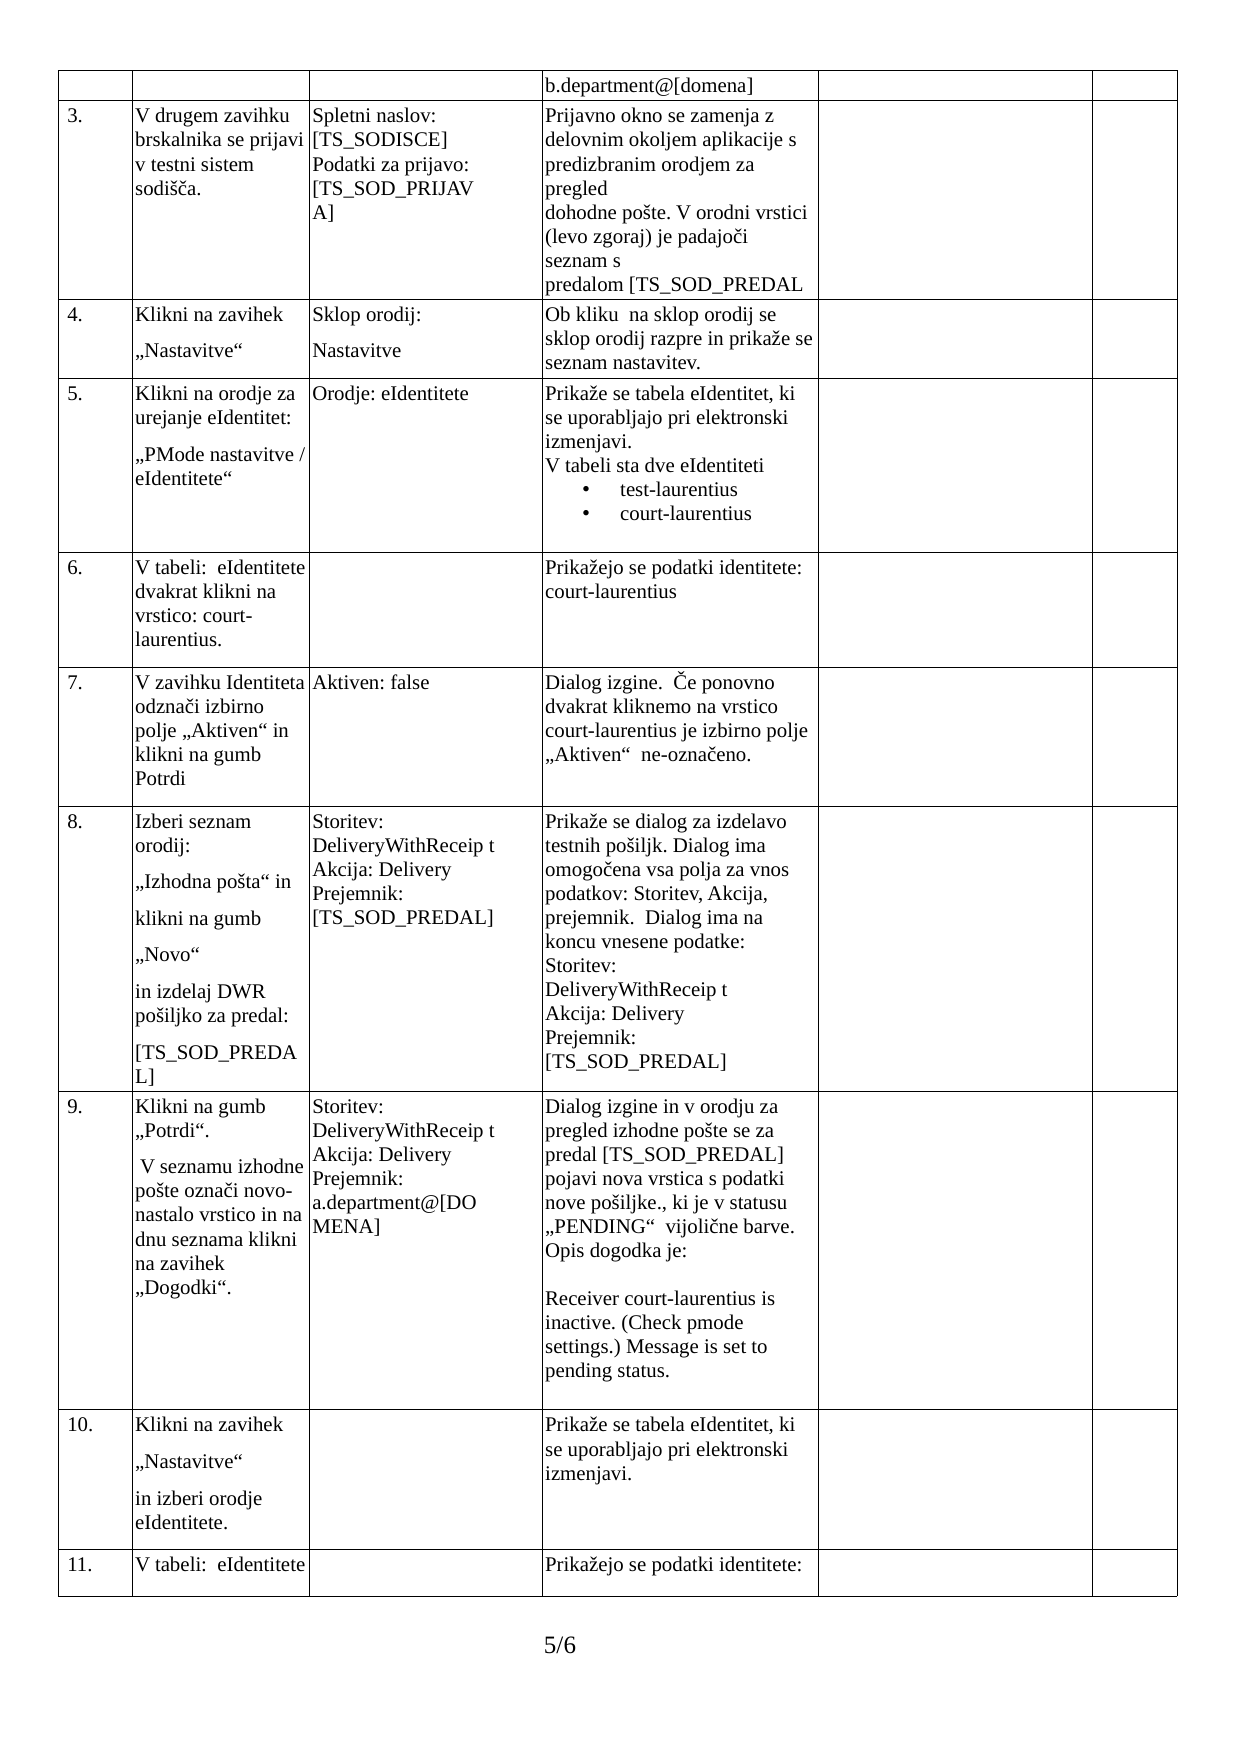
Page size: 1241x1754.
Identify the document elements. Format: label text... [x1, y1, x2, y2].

table_cell [59, 71, 132, 100]
table_cell V zavihku Identiteta odznači izbirno polje „Aktiven“ in klikni na gumb Potrdi [133, 668, 309, 806]
table_cell [819, 668, 1092, 806]
table_cell [1093, 807, 1177, 1091]
table_cell Aktiven: false [310, 668, 542, 806]
table_cell [133, 71, 309, 100]
table_cell Ob kliku na sklop orodij se sklop orodij razpre in prikaže se seznam nastavitev. [543, 300, 818, 378]
table_cell [819, 553, 1092, 667]
table_cell Storitev: DeliveryWithReceip t Akcija: Delivery Prejemnik: [TS_SOD_PREDAL] [310, 807, 542, 1091]
table_cell Prikaže se dialog za izdelavo testnih pošiljk. Dialog ima omogočena vsa polja za vnos podatkov: Storitev, Akcija, prejemnik. Dialog ima na koncu vnesene podatke: Storitev: DeliveryWithReceip t Akcija: Delivery Prejemnik: [TS_SOD_PREDAL] [543, 807, 818, 1091]
table_cell b.department@[domena] [543, 71, 818, 100]
table_cell Prikaže se tabela eIdentitet, ki se uporabljajo pri elektronski izmenjavi. V tabeli sta dve eIdentiteti test-laurentius court-laurentius [543, 379, 818, 552]
table_cell [1093, 553, 1177, 667]
table_cell [59, 553, 132, 667]
table_cell [59, 379, 132, 552]
table_cell [1093, 101, 1177, 299]
table_cell [819, 1550, 1092, 1596]
table_cell [310, 71, 542, 100]
table_cell [819, 101, 1092, 299]
table_cell [59, 300, 132, 378]
table_cell [59, 668, 132, 806]
table_cell Spletni naslov: [TS_SODISCE] Podatki za prijavo: [TS_SOD_PRIJAV A] [310, 101, 542, 299]
table_cell [819, 300, 1092, 378]
table_cell Prikažejo se podatki identitete: [543, 1550, 818, 1596]
table_cell [59, 1550, 132, 1596]
table_cell [1093, 1550, 1177, 1596]
table_cell [1093, 71, 1177, 100]
table_cell V drugem zavihku brskalnika se prijavi v testni sistem sodišča. [133, 101, 309, 299]
table_cell Klikni na gumb „Potrdi“. V seznamu izhodne pošte označi novo-nastalo vrstico in na dnu seznama klikni na zavihek „Dogodki“. [133, 1092, 309, 1409]
table_cell [1093, 300, 1177, 378]
table_cell Prijavno okno se zamenja z delovnim okoljem aplikacije s predizbranim orodjem za pregled dohodne pošte. V orodni vrstici (levo zgoraj) je padajoči seznam s predalom [TS_SOD_PREDAL [543, 101, 818, 299]
table_cell [1093, 668, 1177, 806]
table_cell [1093, 1092, 1177, 1409]
table_cell Prikažejo se podatki identitete: court-laurentius [543, 553, 818, 667]
table_cell [819, 1410, 1092, 1549]
table_cell Prikaže se tabela eIdentitet, ki se uporabljajo pri elektronski izmenjavi. [543, 1410, 818, 1549]
table_cell Dialog izgine in v orodju za pregled izhodne pošte se za predal [TS_SOD_PREDAL] pojavi nova vrstica s podatki nove pošiljke., ki je v statusu „PENDING“ vijolične barve. Opis dogodka je: Receiver court-laurentius is inactive. (Check pmode settings.) Message is set to pending status. [543, 1092, 818, 1409]
table_cell Klikni na orodje za urejanje eIdentitet: „PMode nastavitve / eIdentitete“ [133, 379, 309, 552]
table_cell [310, 1550, 542, 1596]
table_cell Storitev: DeliveryWithReceip t Akcija: Delivery Prejemnik: a.department@[DO MENA] [310, 1092, 542, 1409]
table_cell V tabeli: eIdentitete dvakrat klikni na vrstico: court-laurentius. [133, 553, 309, 667]
table_cell Orodje: eIdentitete [310, 379, 542, 552]
table_cell [59, 1092, 132, 1409]
table_cell [819, 71, 1092, 100]
table_cell Dialog izgine. Če ponovno dvakrat kliknemo na vrstico court-laurentius je izbirno polje „Aktiven“ ne-označeno. [543, 668, 818, 806]
table_cell V tabeli: eIdentitete [133, 1550, 309, 1596]
table_cell [1093, 379, 1177, 552]
table_cell Izberi seznam orodij: „Izhodna pošta“ in klikni na gumb „Novo“ in izdelaj DWR pošiljko za predal: [TS_SOD_PREDAL] [133, 807, 309, 1091]
table_cell Klikni na zavihek „Nastavitve“ in izberi orodje eIdentitete. [133, 1410, 309, 1549]
table_cell Sklop orodij: Nastavitve [310, 300, 542, 378]
table_cell [819, 807, 1092, 1091]
table_cell [819, 379, 1092, 552]
table_cell [310, 553, 542, 667]
table_cell [310, 1410, 542, 1549]
table_cell [1093, 1410, 1177, 1549]
table_cell [59, 101, 132, 299]
table_cell Klikni na zavihek „Nastavitve“ [133, 300, 309, 378]
table_cell [59, 1410, 132, 1549]
table_cell [819, 1092, 1092, 1409]
table_cell [59, 807, 132, 1091]
